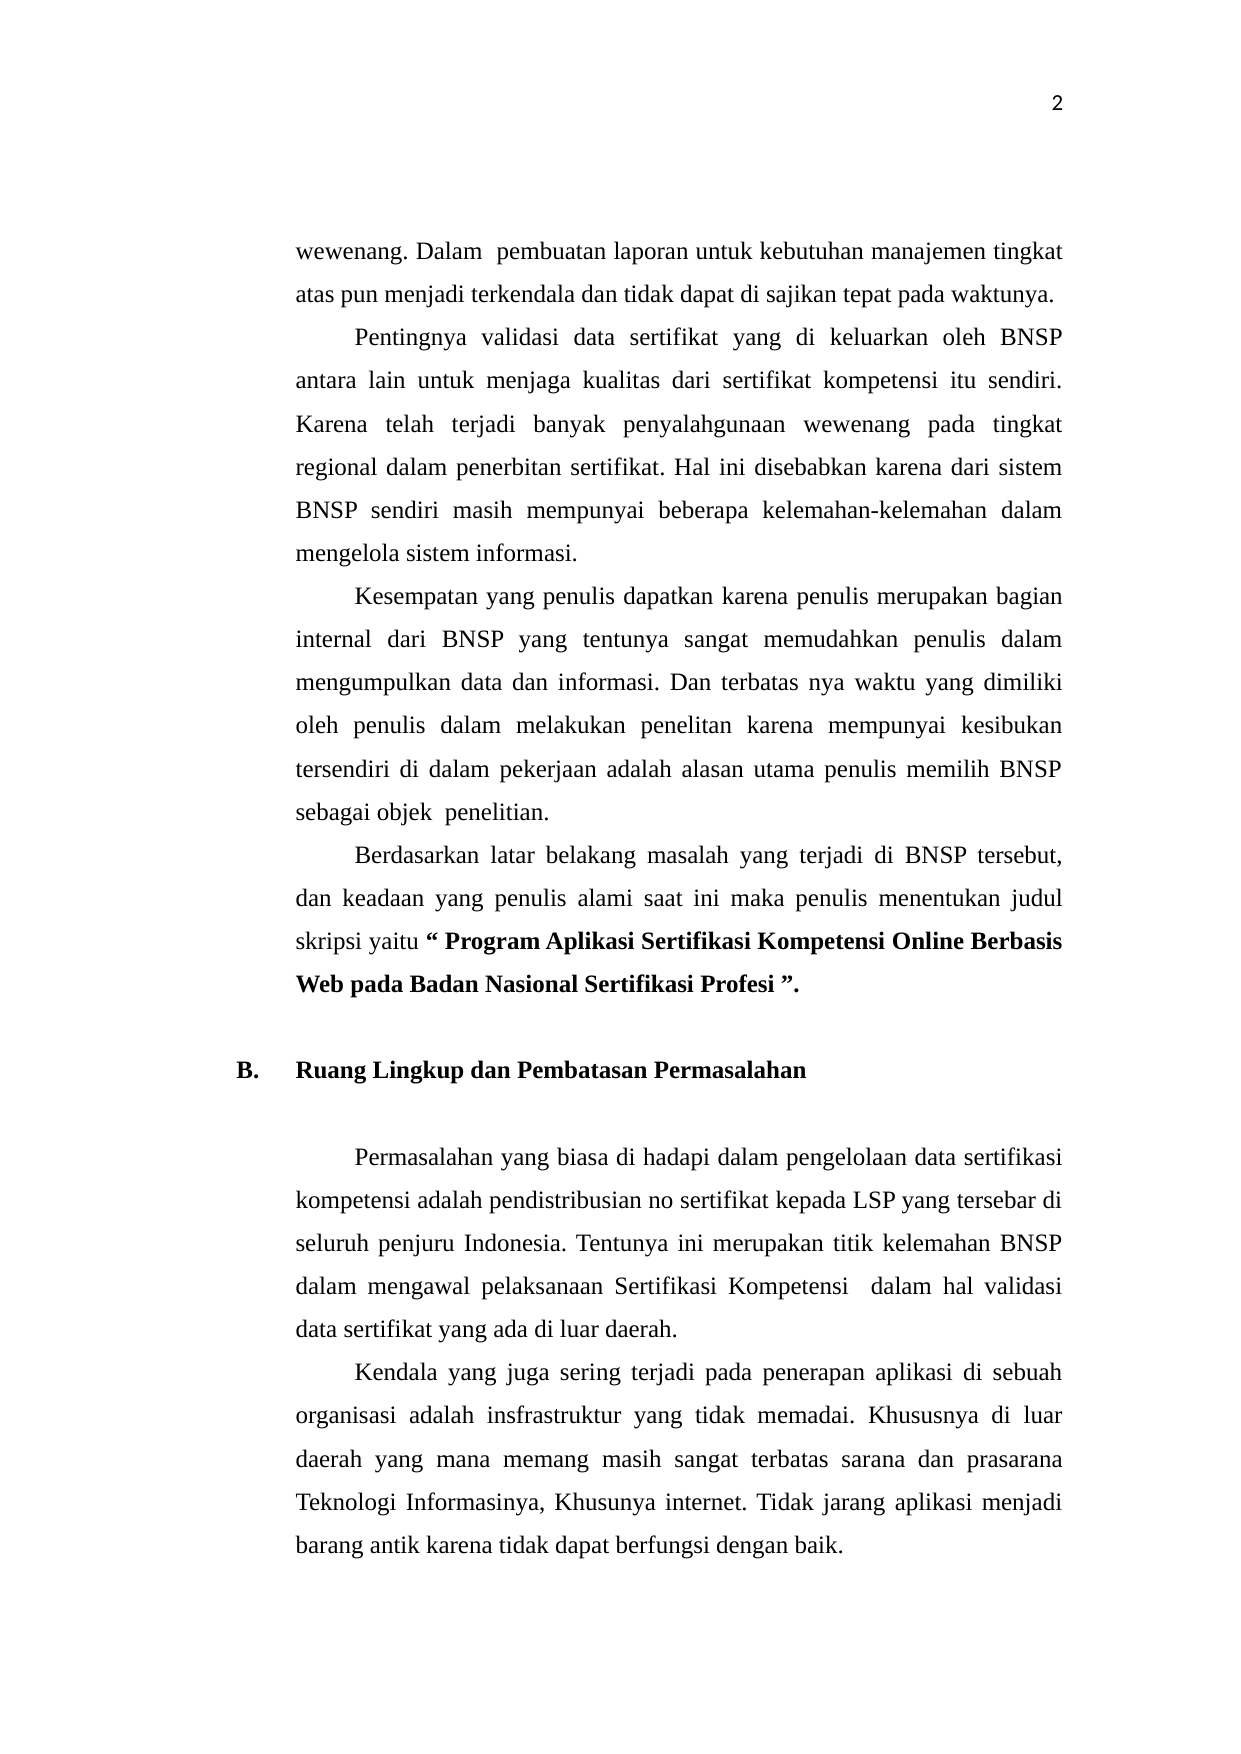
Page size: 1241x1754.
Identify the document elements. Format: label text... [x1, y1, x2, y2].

list Berdasarkan latar belakang masalah yang terjadi di BNSP tersebut, dan keadaan yang penulis alami saat ini maka penulis menentukan judul skripsi yaitu “ Program Aplikasi Sertifikasi Kompetensi Online Berbasis Web pada Badan Nasional Sertifikasi Profesi ”. [295, 840, 1063, 998]
list Permasalahan yang biasa di hadapi dalam pengelolaan data sertifikasi kompetensi adalah pendistribusian no sertifikat kepada LSP yang tersebar di seluruh penjuru Indonesia. Tentunya ini merupakan titik kelemahan BNSP dalam mengawal pelaksanaan Sertifikasi Kompetensi dalam hal validasi data sertifikat yang ada di luar daerah. [295, 1142, 1063, 1343]
list Pentingnya validasi data sertifikat yang di keluarkan oleh BNSP antara lain untuk menjaga kualitas dari sertifikat kompetensi itu sendiri. Karena telah terjadi banyak penyalahgunaan wewenang pada tingkat regional dalam penerbitan sertifikat. Hal ini disebabkan karena dari sistem BNSP sendiri masih mempunyai beberapa kelemahan-kelemahan dalam mengelola sistem informasi. [295, 322, 1063, 567]
list Kesempatan yang penulis dapatkan karena penulis merupakan bagian internal dari BNSP yang tentunya sangat memudahkan penulis dalam mengumpulkan data dan informasi. Dan terbatas nya waktu yang dimiliki oleh penulis dalam melakukan penelitan karena mempunyai kesibukan tersendiri di dalam pekerjaan adalah alasan utama penulis memilih BNSP sebagai objek penelitian. [295, 581, 1063, 826]
list wewenang. Dalam pembuatan laporan untuk kebutuhan manajemen tingkat atas pun menjadi terkendala dan tidak dapat di sajikan tepat pada waktunya. [295, 236, 1063, 308]
list Kendala yang juga sering terjadi pada penerapan aplikasi di sebuah organisasi adalah insfrastruktur yang tidak memadai. Khususnya di luar daerah yang mana memang masih sangat terbatas sarana dan prasarana Teknologi Informasinya, Khusunya internet. Tidak jarang aplikasi menjadi barang antik karena tidak dapat berfungsi dengan baik. [295, 1357, 1063, 1559]
list Ruang Lingkup dan Pembatasan Permasalahan [236, 1056, 1063, 1084]
